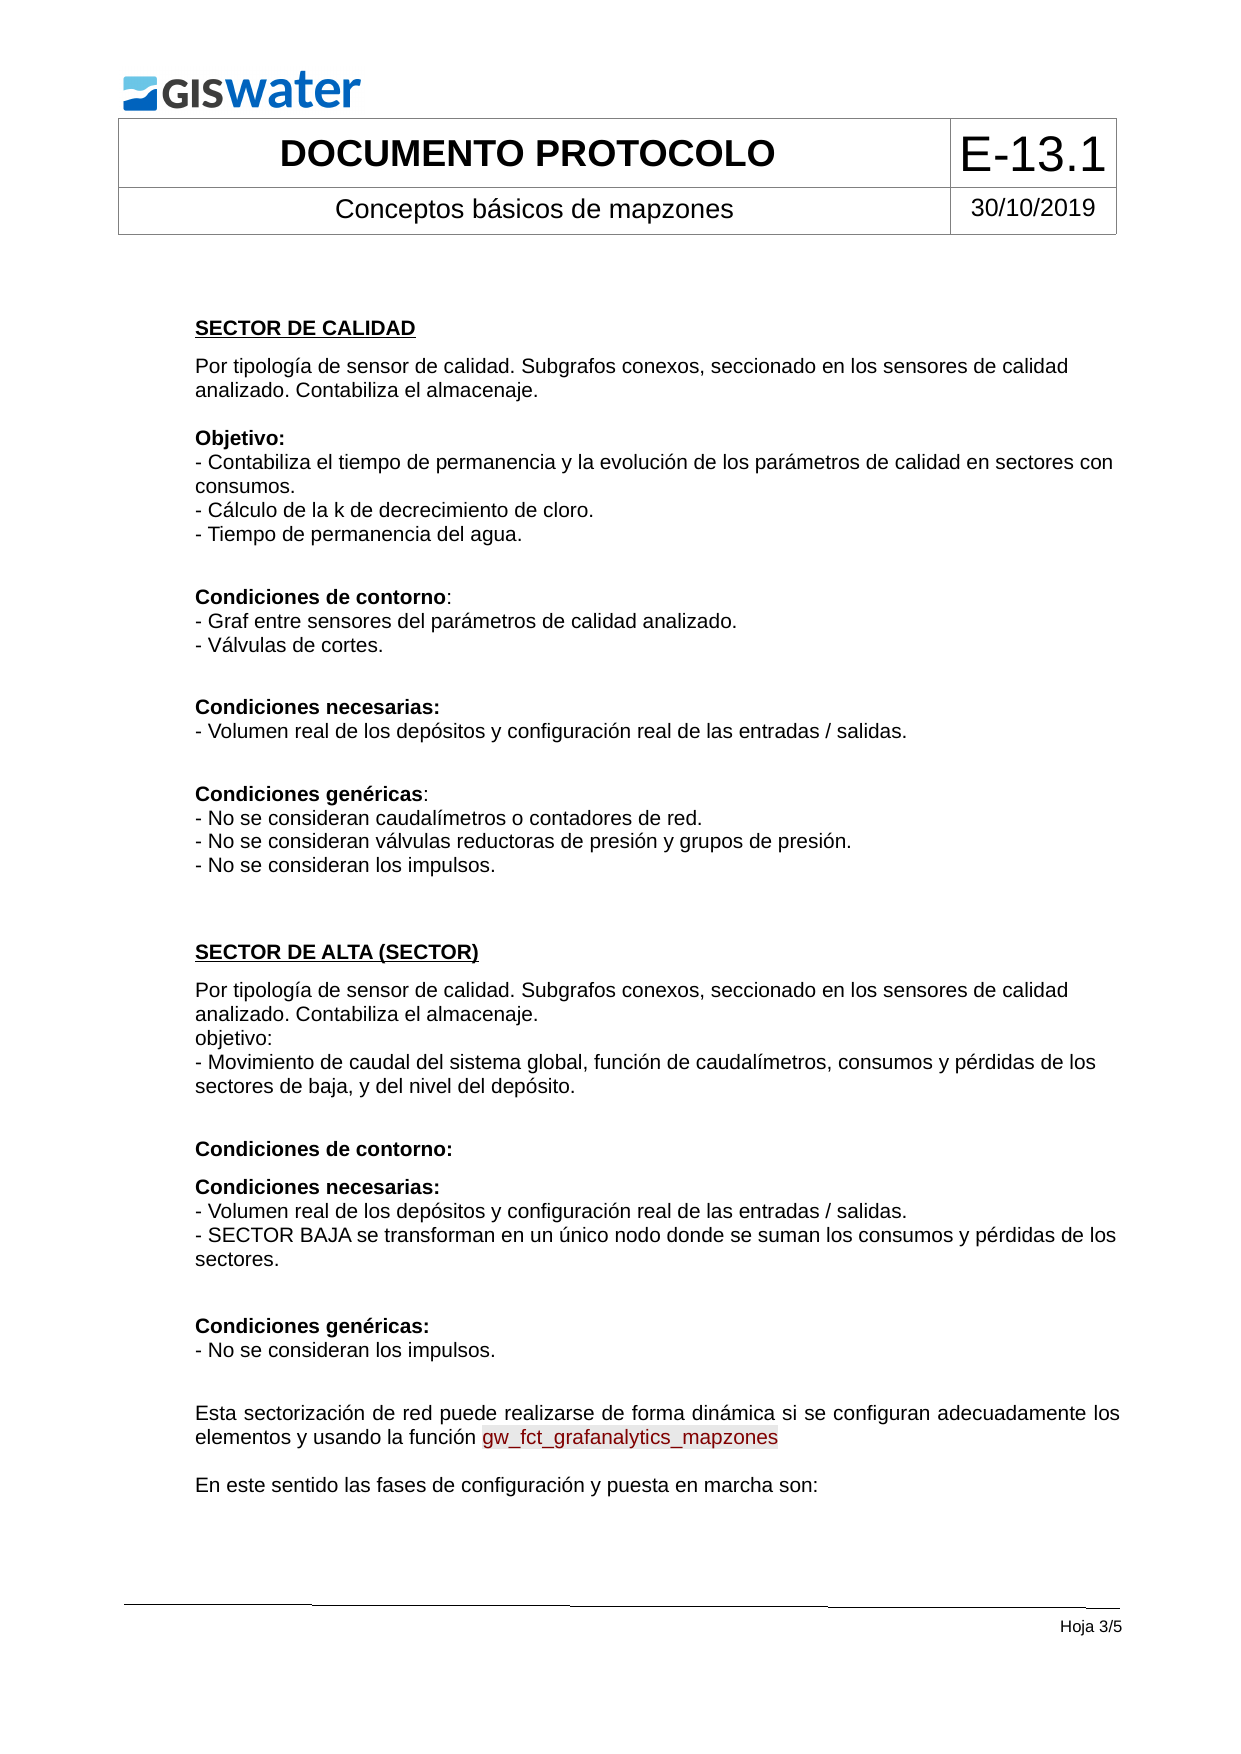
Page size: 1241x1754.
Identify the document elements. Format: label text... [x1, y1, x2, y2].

text Esta sectorización de red puede realizarse de forma dinámica si se configuran adecuadamente los elementos y usando la función gw_fct_grafanalytics_mapzones [195, 1401, 1122, 1449]
text Condiciones genéricas: - No se consideran los impulsos. [195, 1314, 1122, 1362]
text SECTOR DE ALTA (SECTOR) [195, 916, 1122, 964]
text Condiciones genéricas: - No se consideran caudalímetros o contadores de red. - No se consideran válvulas reductoras de presión y grupos de presión. - No se consideran los impulsos. [195, 781, 1122, 901]
text Condiciones de contorno: - Graf entre sensores del parámetros de calidad analizado. - Válvulas de cortes. [195, 584, 1122, 656]
picture [119, 66, 365, 115]
text Condiciones necesarias: - Volumen real de los depósitos y configuración real de las entradas / salidas. [195, 671, 1122, 767]
text Condiciones de contorno: [195, 1137, 1122, 1161]
text Condiciones necesarias: - Volumen real de los depósitos y configuración real de las entradas / salidas. - SECTOR BAJA se transforman en un único nodo donde se suman los consumos y pérdidas de los sectores. [195, 1175, 1122, 1300]
text Por tipología de sensor de calidad. Subgrafos conexos, seccionado en los sensores de calidad analizado. Contabiliza el almacenaje. Objetivo: - Contabiliza el tiempo de permanencia y la evolución de los parámetros de calidad en sectores con consumos. - Cálculo de la k de decrecimiento de cloro. - Tiempo de permanencia del agua. [195, 354, 1122, 570]
text SECTOR DE CALIDAD [195, 292, 1122, 340]
text Por tipología de sensor de calidad. Subgrafos conexos, seccionado en los sensores de calidad analizado. Contabiliza el almacenaje. objetivo: - Movimiento de caudal del sistema global, función de caudalímetros, consumos y pérdidas de los sectores de baja, y del nivel del depósito. [195, 978, 1122, 1122]
text En este sentido las fases de configuración y puesta en marcha son: [195, 1473, 1122, 1497]
